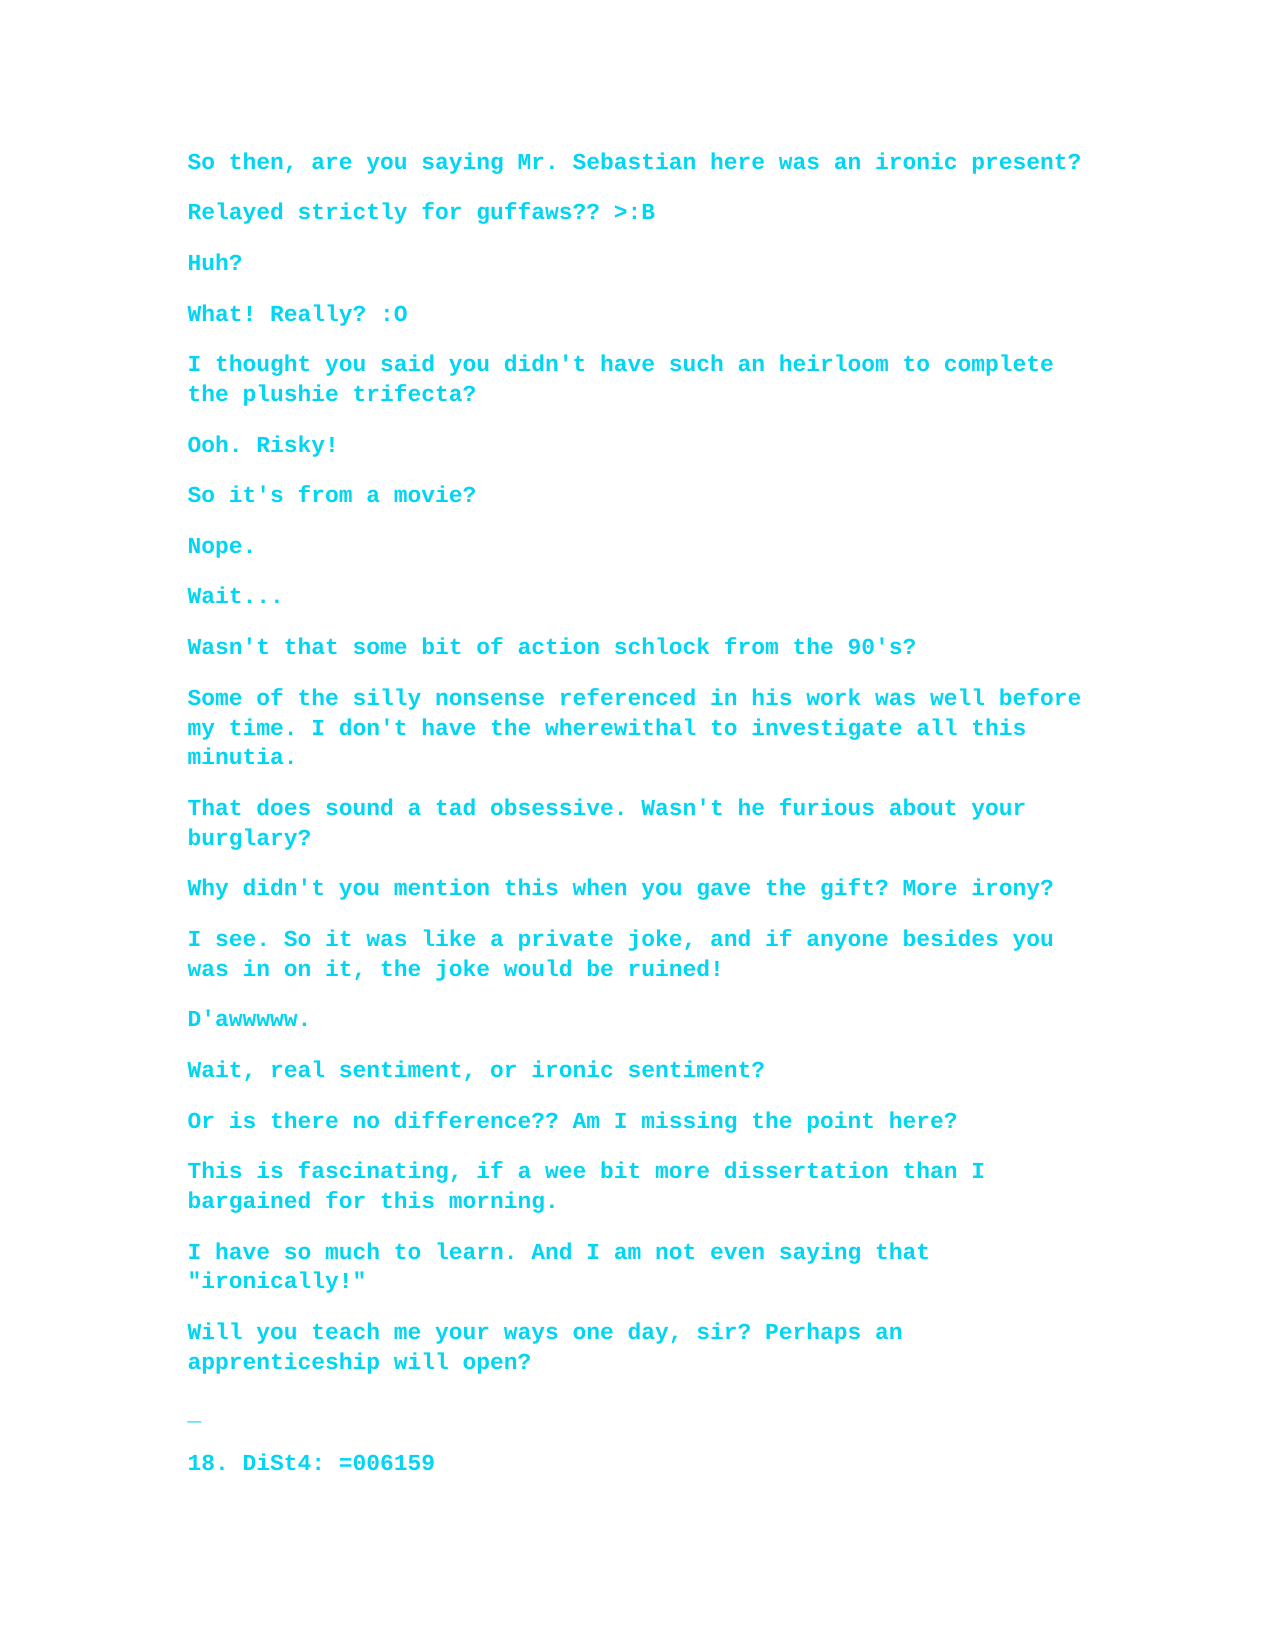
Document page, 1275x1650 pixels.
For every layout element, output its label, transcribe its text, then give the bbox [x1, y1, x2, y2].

text This is fascinating, if a wee bit more dissertation than I bargained for this morning. [187, 1159, 1087, 1215]
text I have so much to learn. And I am not even saying that "ironically!" [187, 1240, 1087, 1296]
text I thought you said you didn't have such an heirloom to complete the plushie trifecta? [187, 352, 1087, 408]
text Why didn't you mention this when you gave the gift? More irony? [187, 877, 1087, 903]
text That does sound a tad obsessive. Wasn't he furious about your burglary? [187, 796, 1087, 852]
text _ [187, 1401, 1087, 1427]
text Huh? [187, 251, 1087, 277]
text So it's from a movie? [187, 483, 1087, 509]
text 18. DiSt4: =006159 [187, 1451, 1087, 1477]
text Will you teach me your ways one day, sir? Perhaps an apprenticeship will open? [187, 1320, 1087, 1376]
text Wait, real sentiment, or ironic sentiment? [187, 1058, 1087, 1084]
text What! Really? :O [187, 302, 1087, 328]
text D'awwwww. [187, 1008, 1087, 1034]
text Some of the silly nonsense referenced in his work was well before my time. I don't have the wherewithal to investigate all this minutia. [187, 686, 1087, 772]
text Wasn't that some bit of action schlock from the 90's? [187, 635, 1087, 661]
text Ooh. Risky! [187, 433, 1087, 459]
text Wait... [187, 585, 1087, 611]
text Or is there no difference?? Am I missing the point here? [187, 1109, 1087, 1135]
text I see. So it was like a private joke, and if anyone besides you was in on it, the joke would be ruined! [187, 927, 1087, 983]
text So then, are you saying Mr. Sebastian here was an ironic present? [187, 150, 1087, 176]
text Relayed strictly for guffaws?? >:B [187, 201, 1087, 227]
text Nope. [187, 534, 1087, 560]
